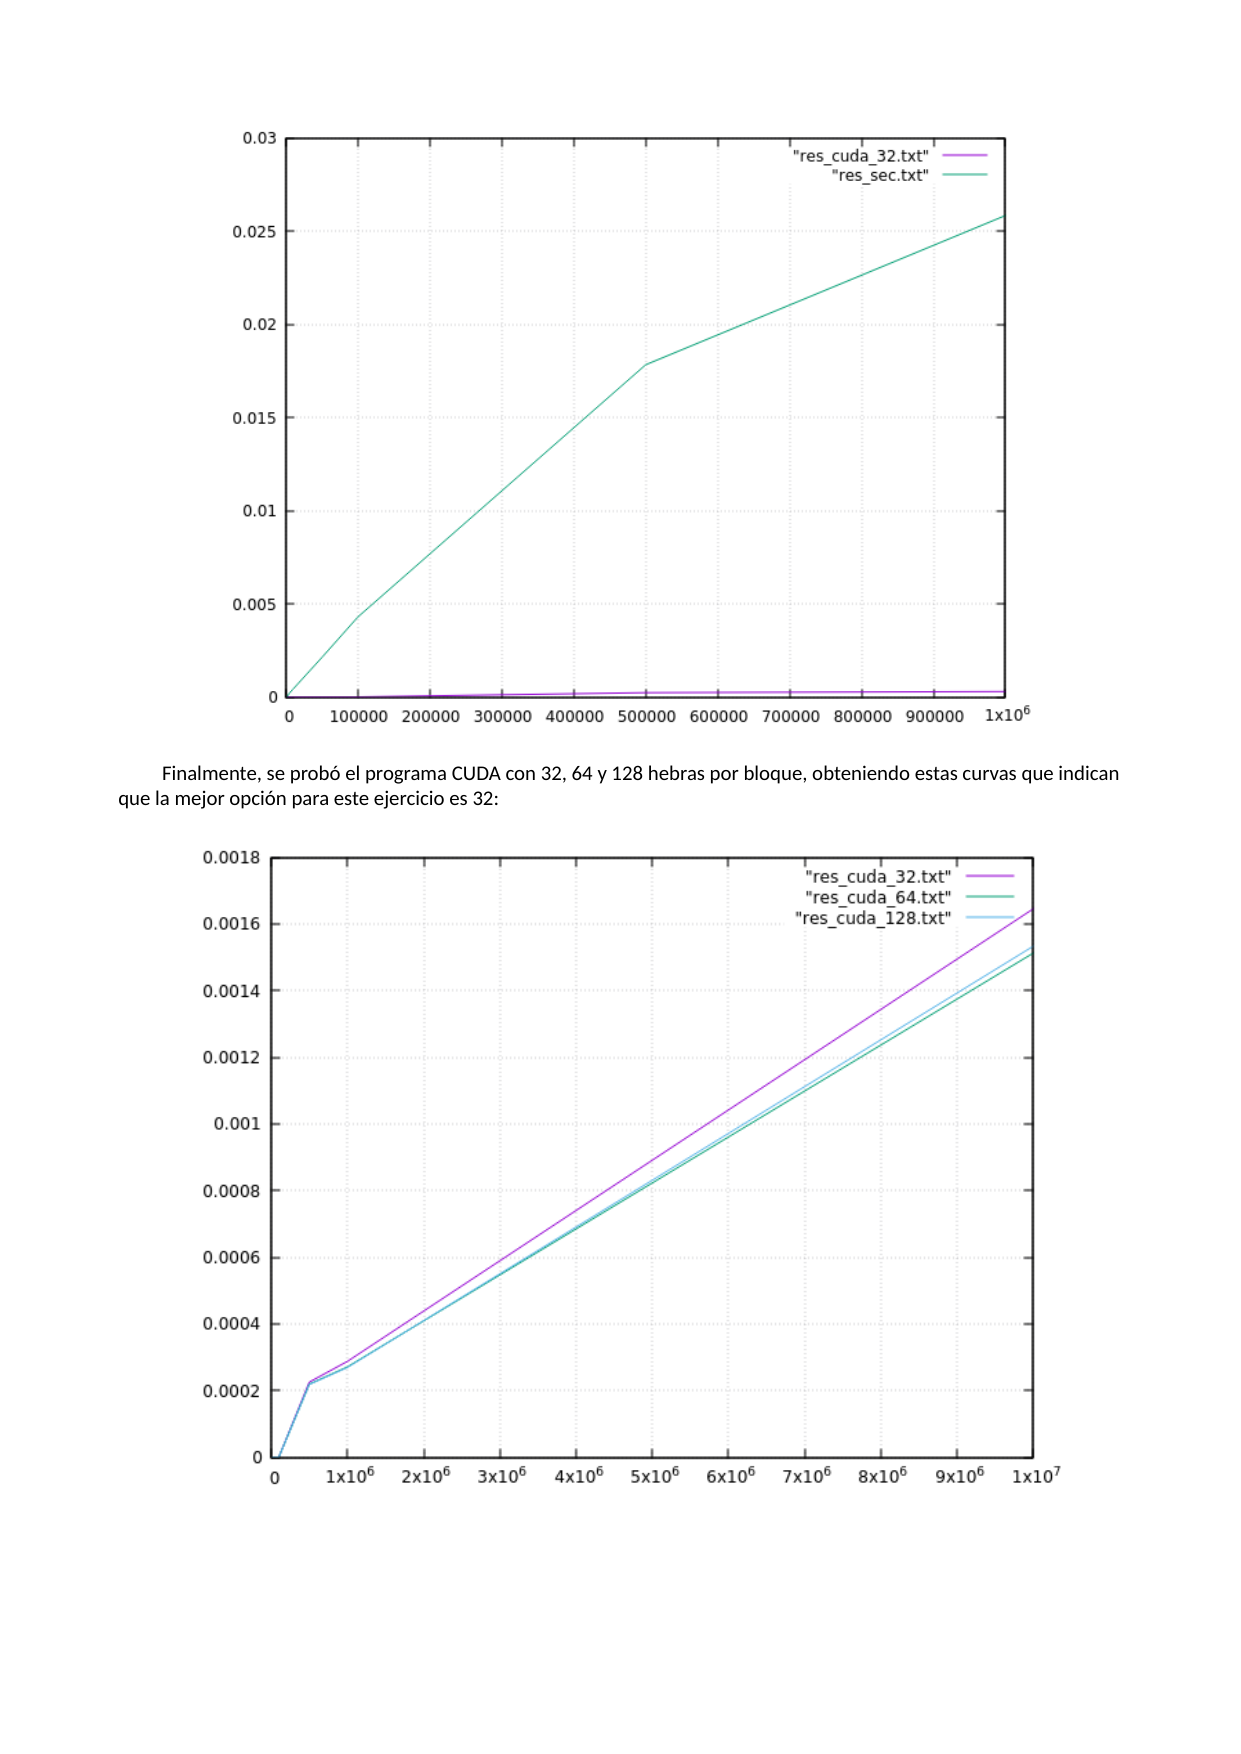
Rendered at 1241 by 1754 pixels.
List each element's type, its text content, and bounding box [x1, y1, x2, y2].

picture [209, 118, 1032, 735]
text Finalmente, se probó el programa CUDA con 32, 64 y 128 hebras por bloque, obteniendo estas curvas que indican que la mejor opción para este ejercicio es 32: [118, 760, 1122, 811]
picture [179, 836, 1062, 1498]
